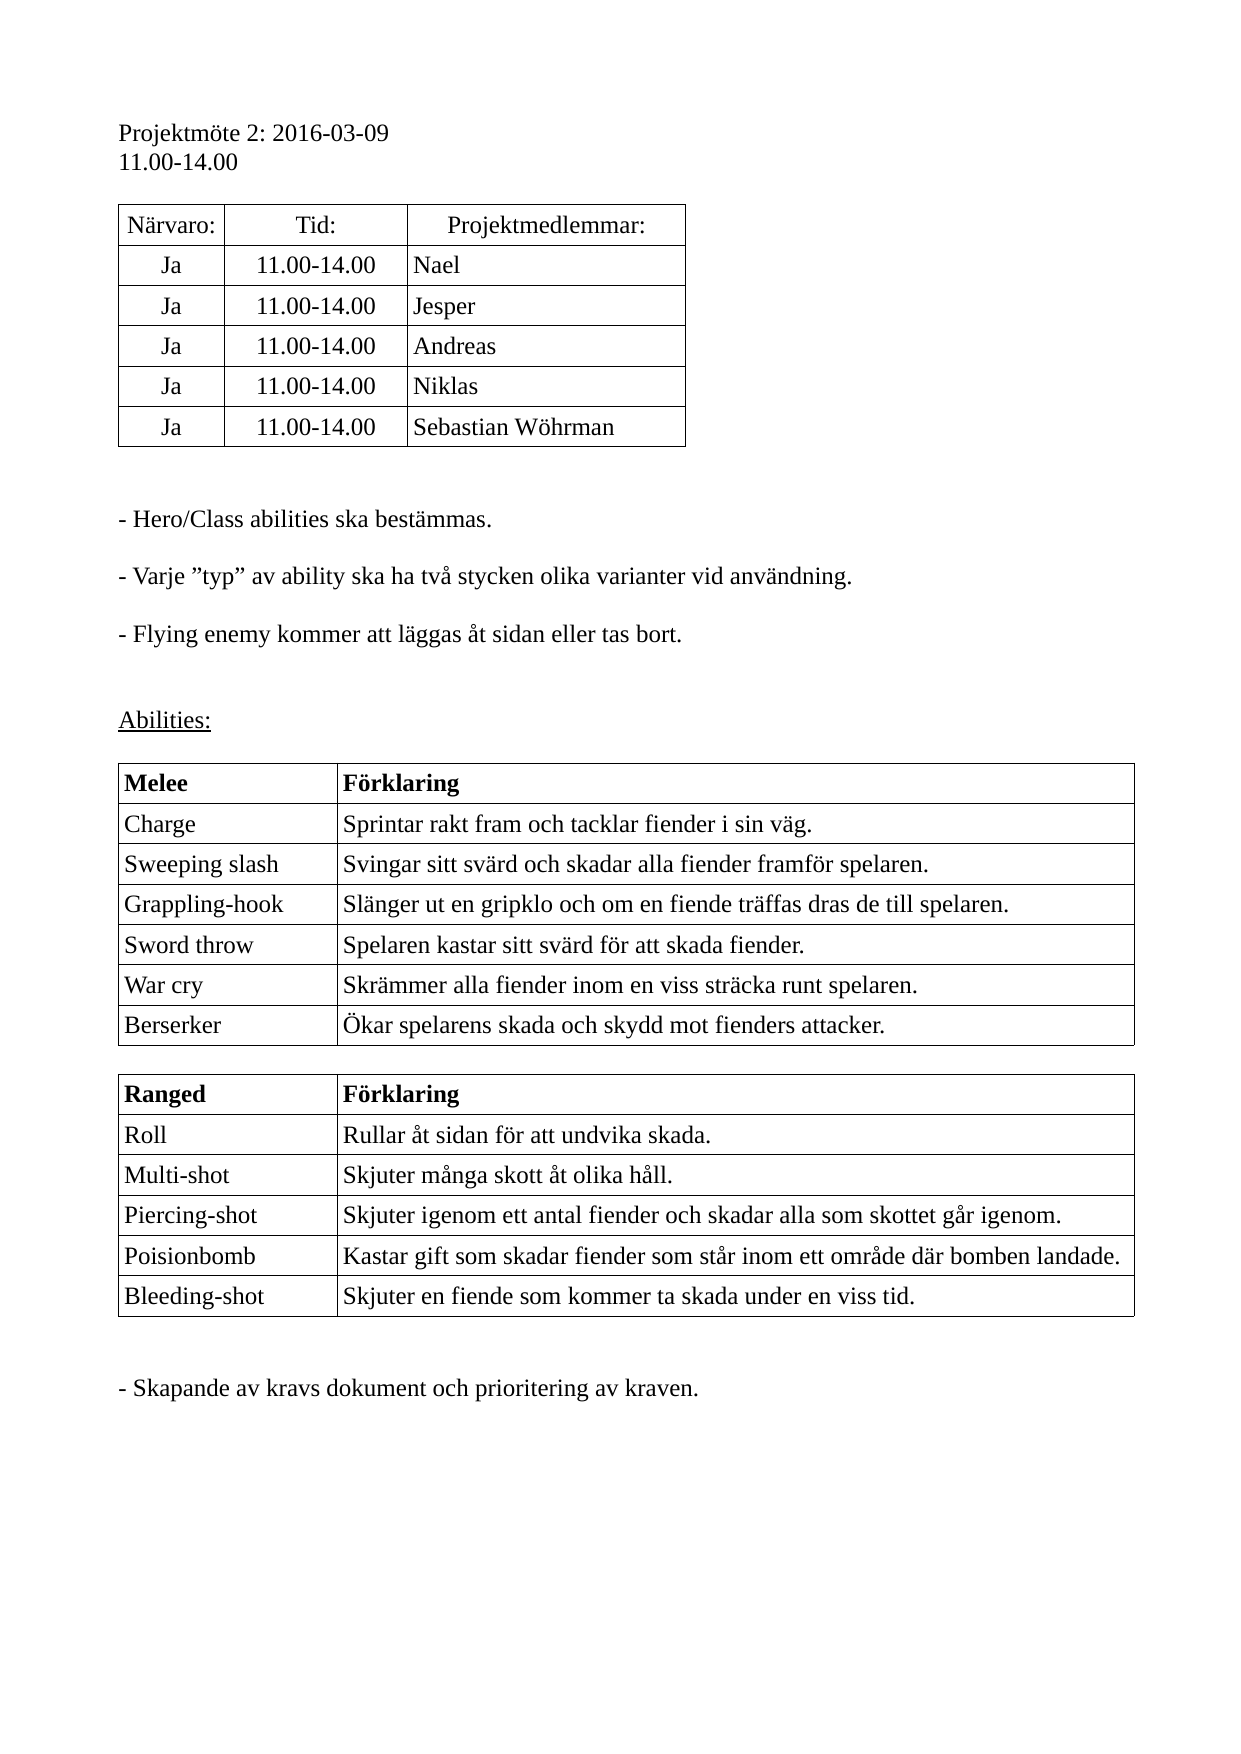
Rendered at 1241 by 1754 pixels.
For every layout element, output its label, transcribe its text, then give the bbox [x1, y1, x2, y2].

table_cell Sword throw [119, 925, 337, 964]
text - Skapande av kravs dokument och prioritering av kraven. [118, 1373, 1122, 1402]
text Projektmöte 2: 2016-03-09 [118, 118, 1122, 147]
table_cell War cry [119, 965, 337, 1004]
table_header Tid: [225, 205, 407, 245]
table_cell Poisionbomb [119, 1236, 337, 1275]
table_cell Charge [119, 804, 337, 843]
table_header Melee [119, 764, 337, 803]
table_cell Skjuter igenom ett antal fiender och skadar alla som skottet går igenom. [338, 1196, 1134, 1235]
table_header Närvaro: [119, 205, 224, 245]
table_cell Multi-shot [119, 1155, 337, 1194]
table_cell 11.00-14.00 [225, 246, 407, 285]
table_cell Jesper [408, 286, 685, 325]
table_cell Slänger ut en gripklo och om en fiende träffas dras de till spelaren. [338, 885, 1134, 924]
table_header Projektmedlemmar: [408, 205, 685, 245]
table_cell Rullar åt sidan för att undvika skada. [338, 1115, 1134, 1154]
table_cell Ja [119, 246, 224, 285]
text - Hero/Class abilities ska bestämmas. [118, 504, 1122, 533]
table_cell Roll [119, 1115, 337, 1154]
table_header Förklaring [338, 764, 1134, 803]
table_cell Ja [119, 367, 224, 406]
table_cell Berserker [119, 1006, 337, 1045]
table_cell 11.00-14.00 [225, 286, 407, 325]
table_cell Skjuter många skott åt olika håll. [338, 1155, 1134, 1194]
table_cell Nael [408, 246, 685, 285]
text 11.00-14.00 [118, 147, 1122, 176]
table_cell Skjuter en fiende som kommer ta skada under en viss tid. [338, 1276, 1134, 1316]
text - Flying enemy kommer att läggas åt sidan eller tas bort. [118, 619, 1122, 648]
table_cell Ja [119, 326, 224, 366]
table_header Förklaring [338, 1075, 1134, 1114]
table_cell Svingar sitt svärd och skadar alla fiender framför spelaren. [338, 844, 1134, 883]
table_cell Sebastian Wöhrman [408, 407, 685, 446]
table_cell 11.00-14.00 [225, 367, 407, 406]
table_cell Piercing-shot [119, 1196, 337, 1235]
table_cell Ja [119, 286, 224, 325]
table_cell Bleeding-shot [119, 1276, 337, 1316]
table_cell Ökar spelarens skada och skydd mot fienders attacker. [338, 1006, 1134, 1045]
table_cell Spelaren kastar sitt svärd för att skada fiender. [338, 925, 1134, 964]
table_cell Sweeping slash [119, 844, 337, 883]
table_cell Skrämmer alla fiender inom en viss sträcka runt spelaren. [338, 965, 1134, 1004]
table_cell Andreas [408, 326, 685, 366]
table_cell Grappling-hook [119, 885, 337, 924]
text Abilities: [118, 705, 1122, 734]
table_cell Kastar gift som skadar fiender som står inom ett område där bomben landade. [338, 1236, 1134, 1275]
table_cell Niklas [408, 367, 685, 406]
table_cell 11.00-14.00 [225, 326, 407, 366]
table_cell Sprintar rakt fram och tacklar fiender i sin väg. [338, 804, 1134, 843]
table_cell 11.00-14.00 [225, 407, 407, 446]
table_cell Ja [119, 407, 224, 446]
table_header Ranged [119, 1075, 337, 1114]
text - Varje ”typ” av ability ska ha två stycken olika varianter vid användning. [118, 561, 1122, 590]
